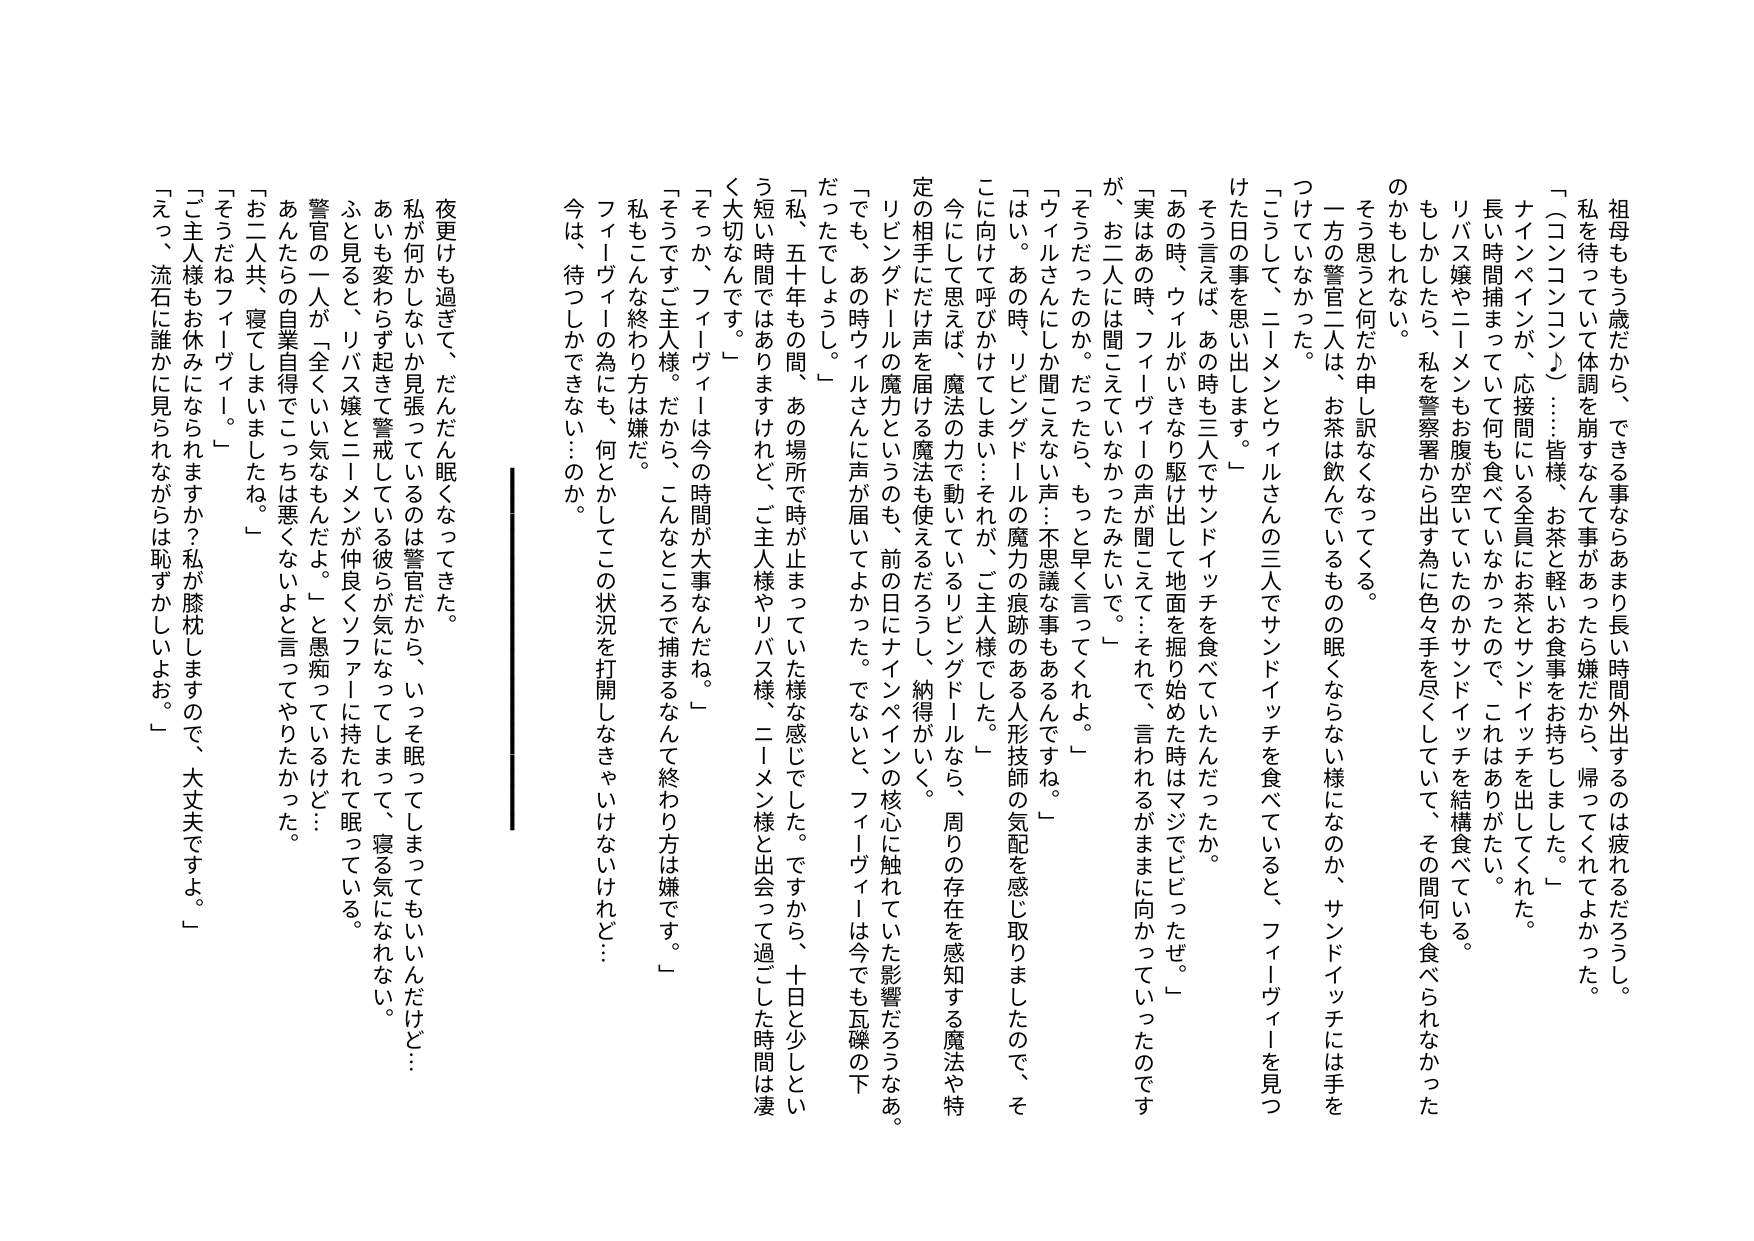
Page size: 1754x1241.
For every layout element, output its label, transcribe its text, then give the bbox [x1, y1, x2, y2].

text もしかしたら、私を警察署から出す為に色々手を尽くしていて、その間何も食べられなかったのかもしれない。 [1382, 176, 1446, 1122]
text 「そうだったのか。だったら、もっと早く言ってくれよ。」 [1066, 176, 1097, 1122]
text 「実はあの時、フィーヴィーの声が聞こえて…それで、言われるがままに向かっていったのですが、お二人には聞こえていなかったみたいで。」 [1097, 176, 1161, 1122]
text 祖母ももう歳だから、できる事ならあまり長い時間外出するのは疲れるだろうし。 [1604, 176, 1636, 1122]
text あいも変わらず起きて警戒している彼らが気になってしまって、寝る気になれない。 [367, 176, 399, 1122]
text 「お二人共、寝てしまいましたね。」 [241, 176, 272, 1122]
text ふと見ると、リバス嬢とニーメンが仲良くソファーに持たれて眠っている。 [336, 176, 367, 1122]
text ナインペインが、応接間にいる全員にお茶とサンドイッチを出してくれた。 [1509, 176, 1541, 1122]
text 「こうして、ニーメンとウィルさんの三人でサンドイッチを食べていると、フィーヴィーを見つけた日の事を思い出します。」 [1224, 176, 1287, 1122]
text 今にして思えば、魔法の力で動いているリビングドールなら、周りの存在を感知する魔法や特定の相手にだけ声を届ける魔法も使えるだろうし、納得がいく。 [907, 176, 971, 1122]
text リビングドールの魔力というのも、前の日にナインペインの核心に触れていた影響だろうなあ。 [876, 176, 907, 1122]
text 「私、五十年もの間、あの場所で時が止まっていた様な感じでした。ですから、十日と少しという短い時間ではありますけれど、ご主人様やリバス様、ニーメン様と出会って過ごした時間は凄く大切なんです。」 [717, 176, 812, 1122]
text 「（コンコンコン♪）……皆様、お茶と軽いお食事をお持ちしました。」 [1541, 176, 1572, 1122]
text 今は、待つしかできない…のか。 [559, 176, 591, 1122]
text 警官の一人が「全くいい気なもんだよ。」と愚痴っているけど… [304, 176, 336, 1122]
text リバス嬢やニーメンもお腹が空いていたのかサンドイッチを結構食べている。 [1446, 176, 1477, 1122]
text 「あの時、ウィルがいきなり駆け出して地面を掘り始めた時はマジでビビったぜ。」 [1161, 176, 1192, 1122]
text 「ウィルさんにしか聞こえない声…不思議な事もあるんですね。」 [1034, 176, 1066, 1122]
text 「そうですご主人様。だから、こんなところで捕まるなんて終わり方は嫌です。」 [654, 176, 686, 1122]
text 私もこんな終わり方は嫌だ。 [622, 176, 654, 1122]
text 「ご主人様もお休みになられますか？私が膝枕しますので、大丈夫ですよ。」 [177, 176, 209, 1122]
text あんたらの自業自得でこっちは悪くないよと言ってやりたかった。 [272, 176, 304, 1122]
text 私が何かしないか見張っているのは警官だから、いっそ眠ってしまってもいいんだけど… [399, 176, 431, 1122]
text 「はい。あの時、リビングドールの魔力の痕跡のある人形技師の気配を感じ取りましたので、そこに向けて呼びかけてしまい…それが、ご主人様でした。」 [971, 176, 1034, 1122]
text ━━━━━━━━━━━━━━━━━━━━━━━━ [496, 176, 530, 1122]
text 「えっ、流石に誰かに見られながらは恥ずかしいよお。」 [146, 176, 177, 1122]
text フィーヴィーの為にも、何とかしてこの状況を打開しなきゃいけないけれど… [591, 176, 622, 1122]
text 「そっか、フィーヴィーは今の時間が大事なんだね。」 [686, 176, 717, 1122]
text 「そうだねフィーヴィー。」 [209, 176, 241, 1122]
text 長い時間捕まっていて何も食べていなかったので、これはありがたい。 [1477, 176, 1509, 1122]
text 一方の警官二人は、お茶は飲んでいるものの眠くならない様になのか、サンドイッチには手をつけていなかった。 [1287, 176, 1351, 1122]
text そう言えば、あの時も三人でサンドイッチを食べていたんだったか。 [1192, 176, 1224, 1122]
text 「でも、あの時ウィルさんに声が届いてよかった。でないと、フィーヴィーは今でも瓦礫の下だったでしょうし。」 [812, 176, 876, 1122]
text 夜更けも過ぎて、だんだん眠くなってきた。 [431, 176, 462, 1122]
text 私を待っていて体調を崩すなんて事があったら嫌だから、帰ってくれてよかった。 [1572, 176, 1604, 1122]
text そう思うと何だか申し訳なくなってくる。 [1351, 176, 1382, 1122]
